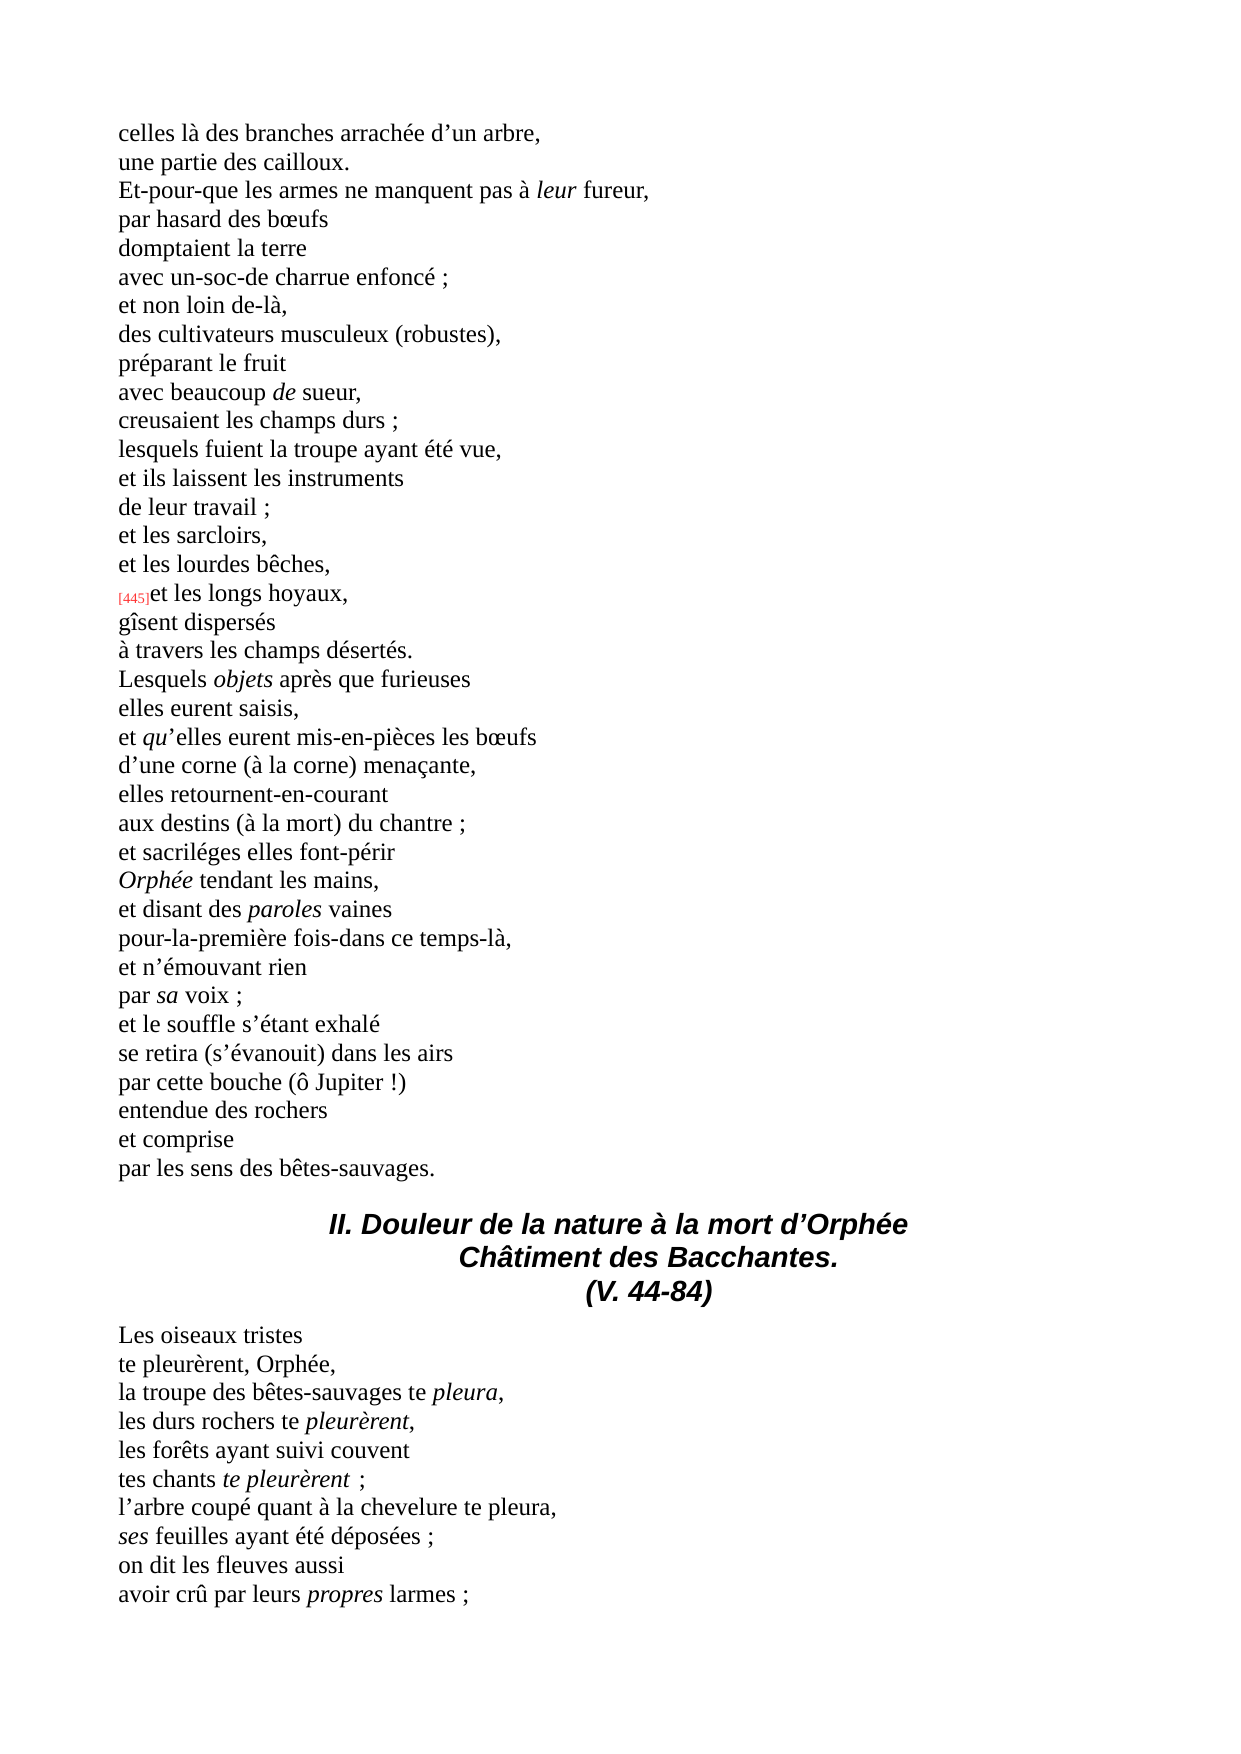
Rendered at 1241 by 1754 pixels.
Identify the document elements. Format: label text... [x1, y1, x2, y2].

text tes chants te pleurèrent ; [118, 1464, 1122, 1492]
text elles retournent-en-courant [118, 779, 1122, 808]
text la troupe des bêtes-sauvages te pleura, [118, 1377, 1122, 1406]
text et le souffle s’étant exhalé [118, 1009, 1122, 1038]
text pour-la-première fois-dans ce temps-là, [118, 923, 1122, 952]
text et disant des paroles vaines [118, 894, 1122, 923]
text par cette bouche (ô Jupiter !) [118, 1067, 1122, 1096]
subtitle II. Douleur de la nature à la mort d’Orphée Châtiment des Bacchantes. (V. 44-84) [118, 1207, 1122, 1307]
text gîsent dispersés [118, 607, 1122, 636]
text l’arbre coupé quant à la chevelure te pleura, [118, 1492, 1122, 1521]
text celles là des branches arrachée d’un arbre, [118, 118, 1122, 147]
text te pleurèrent, Orphée, [118, 1349, 1122, 1377]
text domptaient la terre [118, 233, 1122, 262]
text par hasard des bœufs [118, 204, 1122, 233]
text creusaient les champs durs ; [118, 406, 1122, 434]
text les durs rochers te pleurèrent, [118, 1406, 1122, 1435]
text Les oiseaux tristes [118, 1320, 1122, 1349]
text et les lourdes bêches, [118, 549, 1122, 578]
text et n’émouvant rien [118, 952, 1122, 981]
text et non loin de-là, [118, 291, 1122, 319]
text et sacriléges elles font-périr [118, 837, 1122, 866]
text et les sarcloirs, [118, 521, 1122, 549]
text et qu’elles eurent mis-en-pièces les bœufs [118, 722, 1122, 751]
text [445]et les longs hoyaux, [118, 578, 1122, 607]
text avoir crû par leurs propres larmes ; [118, 1579, 1122, 1607]
text lesquels fuient la troupe ayant été vue, [118, 434, 1122, 463]
text Lesquels objets après que furieuses [118, 664, 1122, 693]
text les forêts ayant suivi couvent [118, 1435, 1122, 1464]
text et comprise [118, 1124, 1122, 1153]
text de leur travail ; [118, 492, 1122, 521]
text aux destins (à la mort) du chantre ; [118, 808, 1122, 837]
text d’une corne (à la corne) menaçante, [118, 751, 1122, 779]
text ses feuilles ayant été déposées ; [118, 1521, 1122, 1550]
text entendue des rochers [118, 1096, 1122, 1124]
text se retira (s’évanouit) dans les airs [118, 1038, 1122, 1067]
text Orphée tendant les mains, [118, 866, 1122, 894]
text Et-pour-que les armes ne manquent pas à leur fureur, [118, 176, 1122, 204]
text avec beaucoup de sueur, [118, 377, 1122, 406]
text et ils laissent les instruments [118, 463, 1122, 492]
text par les sens des bêtes-sauvages. [118, 1153, 1122, 1182]
text par sa voix ; [118, 981, 1122, 1009]
text à travers les champs désertés. [118, 636, 1122, 664]
text une partie des cailloux. [118, 147, 1122, 176]
text avec un-soc-de charrue enfoncé ; [118, 262, 1122, 291]
text préparant le fruit [118, 348, 1122, 377]
text elles eurent saisis, [118, 693, 1122, 722]
text des cultivateurs musculeux (robustes), [118, 319, 1122, 348]
text on dit les fleuves aussi [118, 1550, 1122, 1579]
